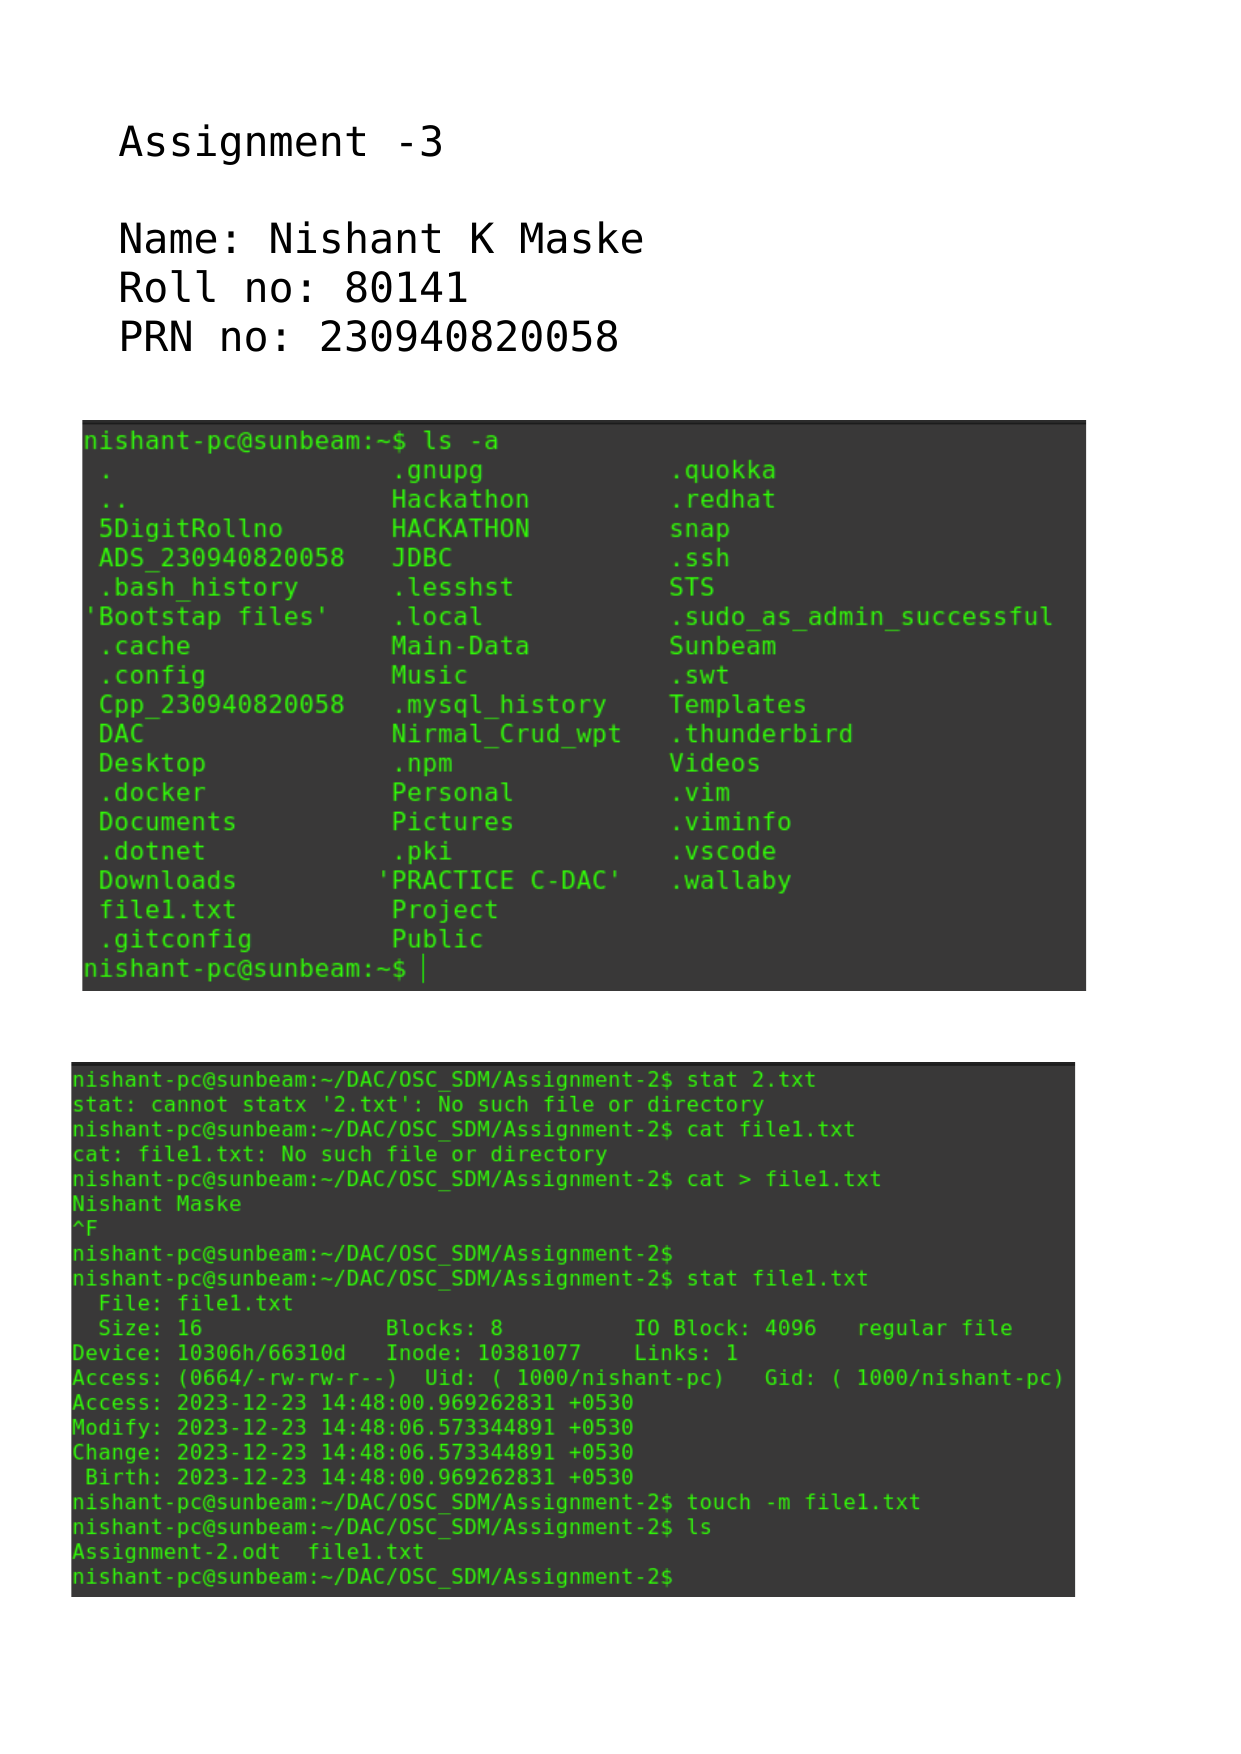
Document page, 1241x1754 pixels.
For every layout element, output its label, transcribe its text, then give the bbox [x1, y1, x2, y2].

text PRN no: 230940820058 [118, 312, 1122, 361]
text Roll no: 80141 [118, 264, 1122, 312]
text Name: Nishant K Maske [118, 215, 1122, 264]
picture [82, 420, 1087, 991]
picture [71, 1062, 1076, 1597]
text Assignment -3 [118, 118, 1122, 167]
